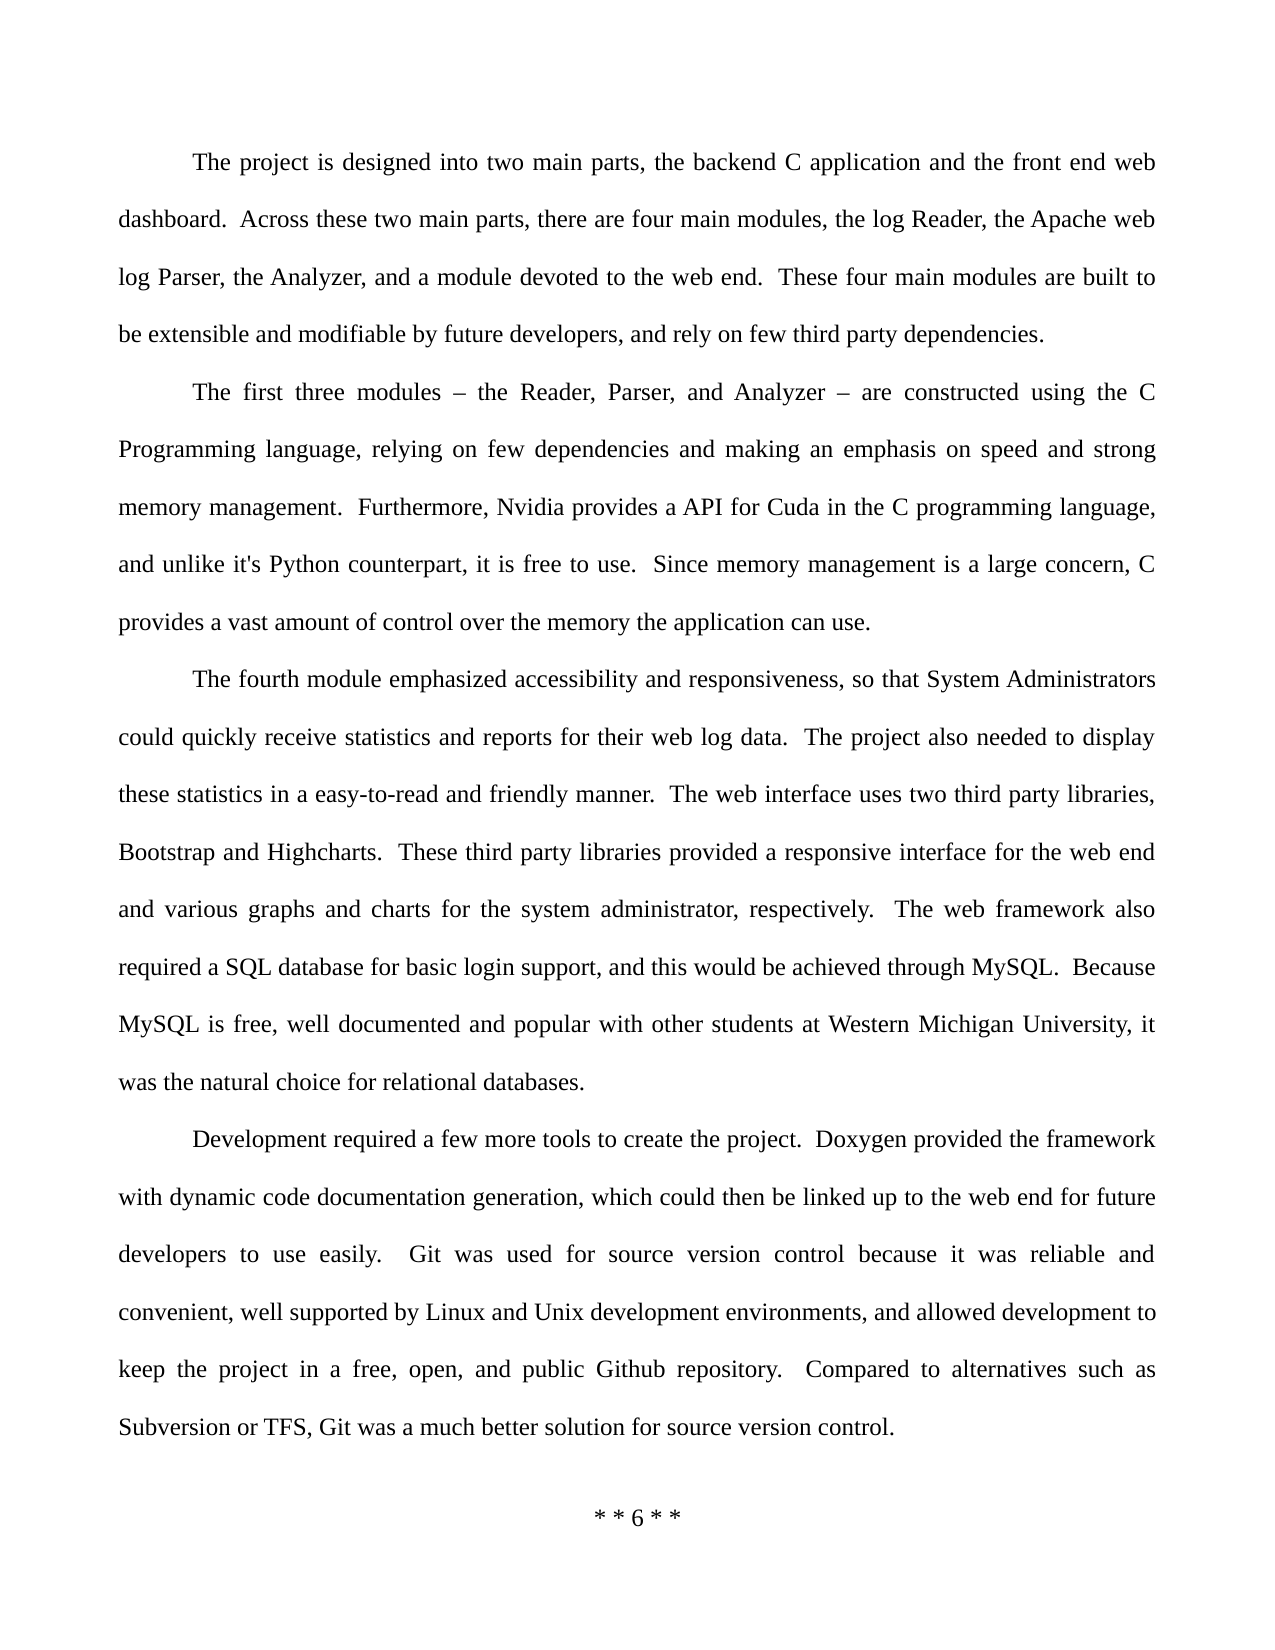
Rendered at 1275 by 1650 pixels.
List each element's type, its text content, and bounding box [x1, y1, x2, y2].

text The first three modules – the Reader, Parser, and Analyzer – are constructed using the C Programming language, relying on few dependencies and making an emphasis on speed and strong memory management. Furthermore, Nvidia provides a API for Cuda in the C programming language, and unlike it's Python counterpart, it is free to use. Since memory management is a large concern, C provides a vast amount of control over the memory the application can use. [118, 377, 1157, 636]
text Development required a few more tools to create the project. Doxygen provided the framework with dynamic code documentation generation, which could then be linked up to the web end for future developers to use easily. Git was used for source version control because it was reliable and convenient, well supported by Linux and Unix development environments, and allowed development to keep the project in a free, open, and public Github repository. Compared to alternatives such as Subversion or TFS, Git was a much better solution for source version control. [118, 1124, 1157, 1441]
text The fourth module emphasized accessibility and responsiveness, so that System Administrators could quickly receive statistics and reports for their web log data. The project also needed to display these statistics in a easy-to-read and friendly manner. The web interface uses two third party libraries, Bootstrap and Highcharts. These third party libraries provided a responsive interface for the web end and various graphs and charts for the system administrator, respectively. The web framework also required a SQL database for basic login support, and this would be achieved through MySQL. Because MySQL is free, well documented and popular with other students at Western Michigan University, it was the natural choice for relational databases. [118, 664, 1157, 1096]
text The project is designed into two main parts, the backend C application and the front end web dashboard. Across these two main parts, there are four main modules, the log Reader, the Apache web log Parser, the Analyzer, and a module devoted to the web end. These four main modules are built to be extensible and modifiable by future developers, and rely on few third party dependencies. [118, 147, 1157, 348]
